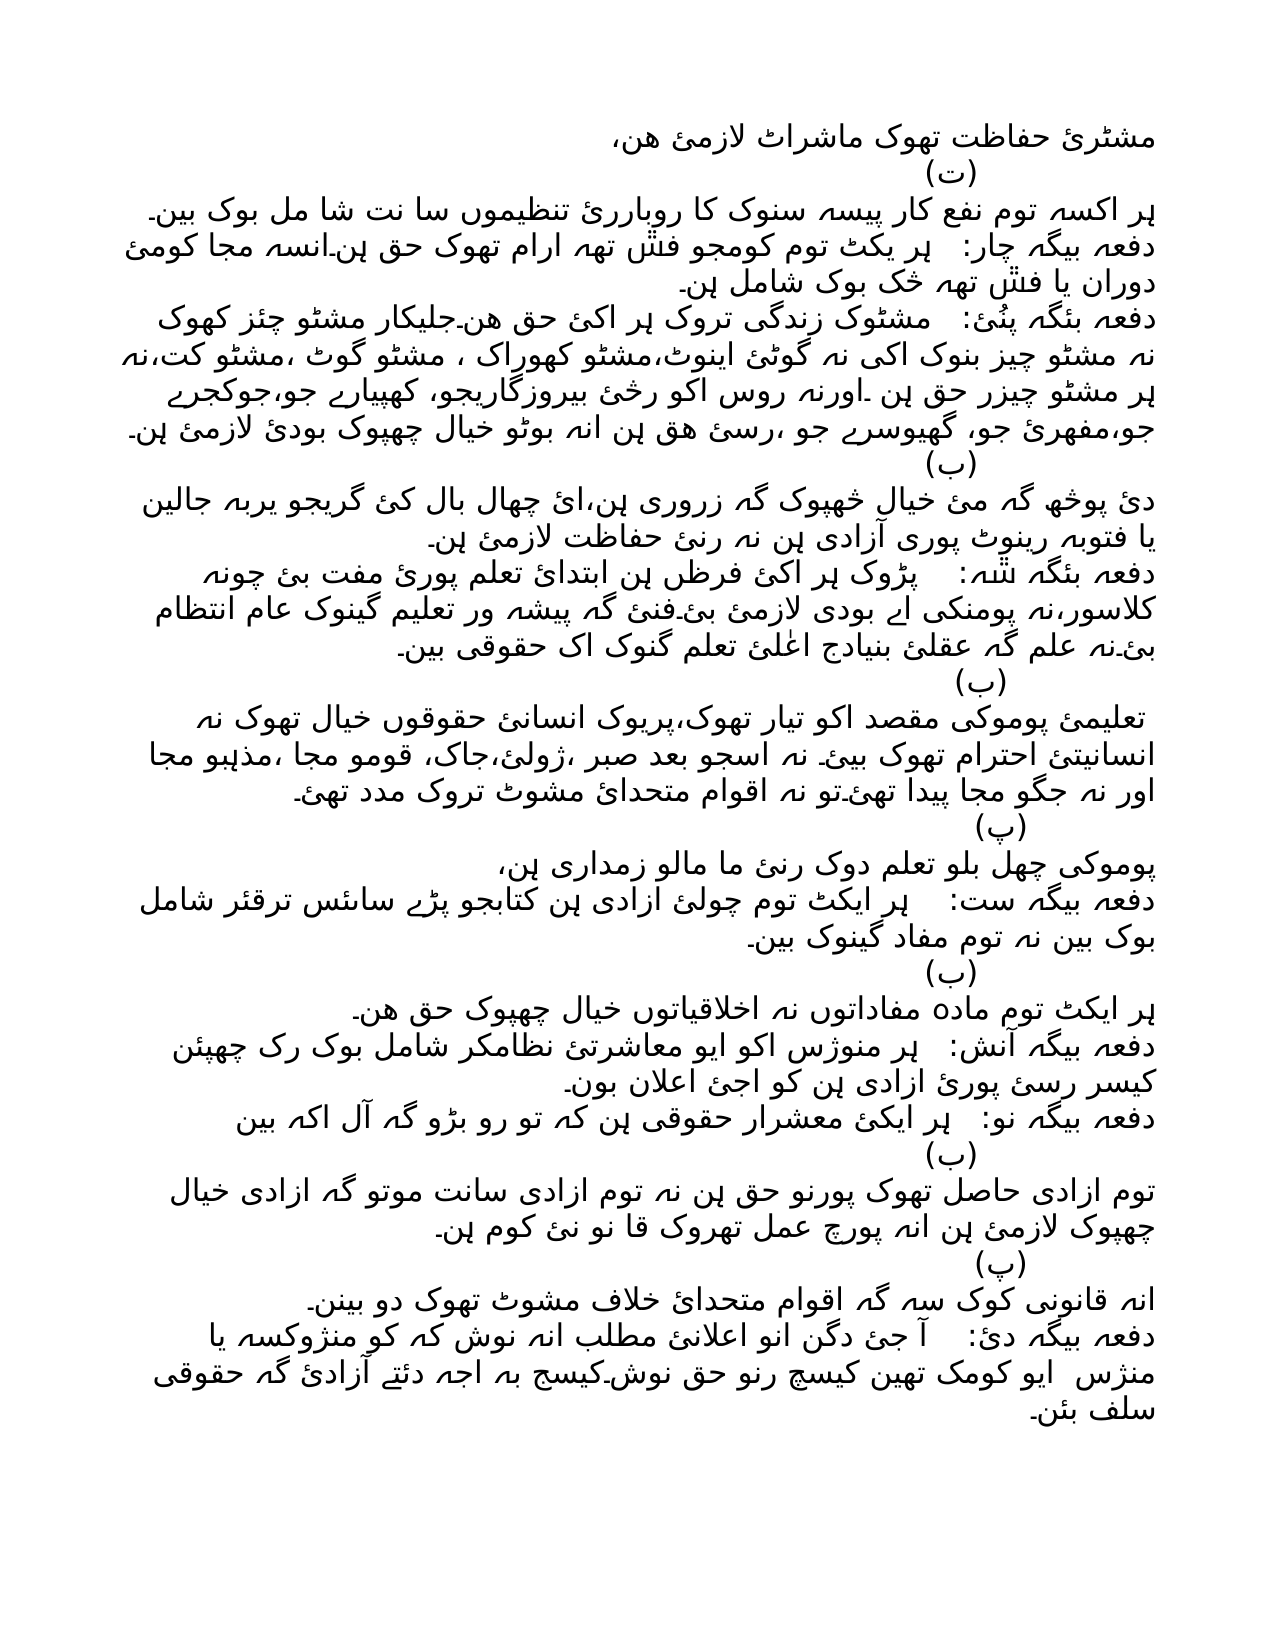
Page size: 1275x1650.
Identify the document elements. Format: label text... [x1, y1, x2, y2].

text اقوام متحدائ منڙو حقوقوں پورئ دنئاتئ منݜور اقوام متحدای جر نل اسمبلیس منڙوحقوقوں منݜوری اعلان تھین ۔ کھیری وان پٹور منثوری موری لکھیتے ہن۔ آ نو شتیلو کومجو پھتو ریس توم پوراء سانتی ملکوٹ زور دی گے کہ ریس انئ موری توم توم ملکور گہ پورے جگوٹ اُ څھجارا تھئگےمسالٹ انہ موری ہر د یشٹ اوڅھجارا نے کھاس تھے سکولہ گہ متُی تعلیمئ اداروُ مجا گے پڑے پروجرے تھوریے چگا تھوکٹ زور دے گین۔انو کوم تھوککار کے گہ مئلک نے قومک کے گہ واجاک گینی چوک نہ تھوک ہن۔ منژو عا لمی حقوقو تمہد پورے انسانوں عزت گہ نہ حقوقی اک ہن ۔ کو کیسجہ بڈو ہن نہ کو کیسجہ چنہ ہن اور نہ ایک دشکر بئوککار ایک متو آزادی، حقوق ،ژولئ،پلولار، منوک نہ متوٹ دوک ژولارئ گٹومار ہن۔ انسانئ حقوقجولا پروا تہ نہ رسئ بذتئ بودے کھڇے شکلور نیکھان۔ کیسئ وجا گینئ انسانئ متٹ زک اوڅھجن۔ نہ پورا انسانوں انہ رک څھپنین کہ ایک ایو ماشراک بوت کیسر انسانوٹ توم مور تھوک ،مزہبئ،تو نہ ہر چئزی ازاد بہ بیوک رک تھین۔ آنی حقوقج عمل تھروک بودی ضروری ہن نہ نہٰ بی تو جکسہ چھپݜ بےبغاوت تھین۔قو مو مجا ژوالئ شول گہ مہر بسکی تھروک بودی لازمی ہن۔ کہ تو بودہ دیشور انہ شول گہ مہر اواجن۔ اقوام متحد س منژو حقوق گہ رسئ عزت گہ نہ چئ گہ مُݜائ حقوقو بارا مجا دوگونی حمایت تھیگن۔اور نہ رس جگوآزادی گہ جیلئ سکونئ معیار اوتھلو تھو کئ عزم تھیگن۔ نہ رسئ ممبر مُلکس آنے کس پیگہ کہ اقوام متحدہ سانتی مݜئجی نی پوری دنیاتر انسانئی حقو قی گہ ازادئ رڅالیں بین۔انسکار تھہ انہ بودی ضروری ہن انو کوم مکمل تھے ازادئ پوروت ہیر آٹرین۔ جرنل اسمبلی جر نل اسمبلیس اعلان تھین کہ انو عا لمی منشور پوری قومس توم معیار ڇھپین ہو ماشرای ہر ادارس انہسچ عمل تھےنہ تعلیم گہ تربیت گینی انی حقوقہ گہ ازادیو احترام تھوک پورئ قومس کوشش تھین۔ دفعہ اکھ: بوٹہ انسانی ازادئ ، حقوقی گہ نہ برابر ہن بٹو متو ایک ہن ۔ایسکار ایک متو سانت ژاء گہ ژولئ گینی بیوک اواجئ ۔ دفعہ دو: ہر منوژو انہ پورا ازادہیو مستحق ہن کو گہ کیسکجو بڑو نش نہ شکلئ ،باݜئ ،مزہپئ،قومئ، معشرای۔سیاستی یا موتی گہ جیک وجاک گینی بڑو یا چونو نیش برابر ہن۔مگم کو سہ کہ سانت کوکسگہ جیکگہ واجاک گینہ امتیاذی سلوک تھوک دوبین چاہہ رو کے ازاد ملککئ بوت یا رو قید ، اقوام متحدای مڅھو برابر ہن۔ دفعہ څہ: ہر منُژٹ توم جیلئ ازادی گہ تحفظئ حق ہن۔ دفعہ چار: کوکسہگہ کنیز یا غلام گینوک یا څھپوک دوبین۔نہ غلامئ گہ کنزی کے گہ شکلق بوت منع ہن۔ دفعہ پݨش: کوسکئٹ گہ زہنی، ڈیمئ ،سکھتی ، ظلم ،سزا ،زلیل تھوک دوبین۔ دفعہ ُݜہ: ہر موتئ انہ حق ہن ہر دیݜر قانون سہ رسئ سخصیت تسلیم تھئ۔ دفعہ ست: قانونئ آڅھیئ کھر پورہ پولہ ہن نہ بوٹس اکہ قانونجو مدد گینوک بینن۔اور نہ کوس انہ قانونئ خلاف ورزی تھین یا تھرئن تو او رٹھوک پورو حق ہن۔۔ دفعہ آنݜ: ہر ایکٹ انہ حق ہن کہ اگر کوس رسئ انہ حقوقی رھٹے گہ تہ روس انئ گینوککار با اختییار عدالتور بجوک بین۔ دفعہ دئ: ہر ایکسہ توم حق حاصل تھوککار ازاد عدالتی یا ازاد ججو سانت رجوء تھوک بین ریسٹ ݜیتئ جرومئ باراج۔ دفعہ اکائ: ہر او منژو کیسٹ فوجداری مقدمہ ݜاتن اکو بیگنا تھوک حق څھپین جب تک عدالتر رسئ جرم نہ نکھائ۔روس توم پوری صفائ دوک حق ہن ۔ ( ب)اگر کو منوژوق ائیو کومکج گرفتار ہن کو پوری دنئاتئ عدالتور جرم نوݜ تو او جرم جرم سمجھا نہ بئ۔ دفعہ بائ: کوسکئ گہ تومو، گوٹلہ ،لکھوک ،پڈوک معملاتور مداخلت تھوک دبین اور نہ اکئ کوس کیسکئ عزت یا کومڇ مداخلت تھین۔اے سجو رو قانون سہ رسئ حفاظت تھئ۔ دفعہ څوئ: ھر ایکٹ انہ حق ہن روس کے دیݜر،رک تھو آلٹ بجوک بین آل بیوک بین رو دنیاتئ کو گہ کوناک کہ نہ بئ۔ (ب) ہر ایکٹ انہ اختیار ہن روس توم وطن یا کے گہ وطنک پھت تھوک بین نہ الٹ بجوک بین، دفعہ چوندئ: ہر منژوکیٹ حق ہن کہ رو آکو زکجو بچت تھوکہ کر دنیا تئ کے گہ دیشکر گہ بئوک بئن۔ (ب) مگم رو عدالتئ کاروائ جہ اوڅھوک دبین کو غیر سیاسئ کومور ملوث ہن تہ ریسٹ اقوام متحدس انہ حق نہ دین۔ دفعہ پنزئ: ہر ایکٹ قومیتئ حق ہن۔ (ب) کوکسہ گہ رسئ قومیتئ حق ہُن تھوک دوبینن اور نہ نے رسئ قومیت پھت تھوکجو رٹھوک بینن۔ دفعہ شوئ: بڑی مولائ گہ بلہ نہ چیہ گہ موشہ ری کھئ گہ مزہپک رونگ یا شکلک بوت گر تھوک بینن نہ طلاق گہ دوک بینن۔ (ب) نکاح بال گہ مُلائ مرضئٹ بئ۔ (پ) خندان معشرائ کھرو ہن نہ کھریٹ شنگ تھوک حکومت گہ معشرائ زمداری ہن۔ دفعہ ستائ: ہر ایکٹ حق ہن کہ روس دولت سنوک بین ایک بی سنوت یا جگوں سانت گٹئ بے۔ (ب) کوس گہ بجارے کیسکئ دولت ہُن تھوک دو بین۔ دفعہ اݜٹائ: ہر منژت توم اظہار رائ ازادی حاصل ھن۔روس توم مرضیٹ مذہب بدل،نائ مذہب اوررسئ تبلغ تھوک بین۔ دفعہ کونئ: ہر ایکٹ توم رائ اظہار تھوک حق حاصل ھن۔انسہ مجا انہ گہ شامل ہن کہ ازادی سانت توم علم حاصل تھئ اور نہ روس کے گہ دیشک یا ملکر گے رسئ تبلغ تھوک بین۔ دفعہ بیئ: ھر ایکٹ ایک موتہ سانت بودو سانت ڈوک بوک اجازت ہن۔ (ب) کوس گہ کوک اکو سانت بجارے ڈلو تھروک دوبن۔ دفعہ بیئگہ ایکہ: ھر ایکٹ گورمنٹرشامل بوک حق ہن۔ڈارکٹ بوت یا کیسٹ ووٹ دے ۔ (ب) ہر ایکٹ گر منٹئ نوکری تھوق حق ہن (ت) حکومت عوامئ مرضئ مطا بق انہ مرظی وقت سانت سانت انتخاباتی تھرین اور نہ چپ تھے توم مرظیٹ ووٹ دین۔ دفعہ بیئگہ دو: ہر اک ممبرکٹ انہ آزادی ہن کہ روس توم معشرتی اقتصادی نہ چولئ حاصل تھوک رسئ حق ہن روس انہ ھاصل تھوک کار ملکی نے پوری دنیاتئ تنظیمی گہ منژو سانت رابطہ تھوک بین۔کئسج بہ رسئ عزتہ مجا بسکئار بئ۔ دفعہ بئگہ څہ: ہر ایکٹ انہ اختیتار حاصل ہن کہ روس توم مرضی مطابق کوم تھئ توم مرضی وتہ ھالاتور نہ بے روزگارئ خلاف توم حفاظت تھوک بین (ب) ھر منوژئ رسئ کومئ مطابق برابر حق لئجئ، (پ) ہر منوژ کوس کوم تھین تو روس خندانئ اور مݜٹرئ خیال چھپوک بین۔نہ رسئ مشٹرئ حفاظت تھوک ماشراٹ لازمئ ھن، (ت) ہر اکسہ توم نفع کار پیسہ سنوک کا روباررئ تنظیموں سا نت شا مل بوک بین۔ دفعہ بیگہ چار: ہر یکٹ توم کومجو فݜ تھہ ارام تھوک حق ہن۔انسہ مجا کومئ دوران یا فݜ تھہ څک بوک شامل ہن۔ دفعہ بئگہ پنُئ: مشٹوک زندگی تروک ہر اکئ حق ھن۔جلیکار مشٹو چئز کھوک نہ مشٹو چیز بنوک اکی نہ گوٹئ اینوٹ،مشٹو کھوراک ، مشٹو گوٹ ،مشٹو کت،نہ ہر مشٹو چیزر حق ہن ۔اورنہ روس اکو رڅئ بیروزگاریجو، کھپیارے جو،جوکجرے جو،مفھرئ جو، گھیوسرے جو ،رسئ ھق ہن انہ بوٹو خیال چھپوک بودئ لازمئ ہن۔ (ب) دئ پوڅھ گہ مئ خیال څھپوک گہ زروری ہن،ائ چھال بال کئ گریجو یربہ جالین یا فتوبہ رینوٹ پوری آزادی ہن نہ رنئ حفاظت لازمئ ہن۔ دفعہ بئگہ ݜہ: پڑوک ہر اکئ فرظں ہن ابتدائ تعلم پورئ مفت بئ چونہ کلاسور،نہ پومنکی اے بودی لازمئ بئ۔فنئ گہ پیشہ ور تعلیم گینوک عام انتظام بئ۔نہ علم گہ عقلئ بنیادج اعٰلئ تعلم گنوک اک حقوقی بین۔ (ب) تعلیمئ پوموکی مقصد اکو تیار تھوک،پریوک انسانئ حقوقوں خیال تھوک نہ انسانیتئ احترام تھوک بیئ۔ نہ اسجو بعد صبر ،ژولئ،جاک، قومو مجا ،مذہبو مجا اور نہ جگو مجا پیدا تھئ۔تو نہ اقوام متحدائ مشوٹ تروک مدد تھئ۔ (پ) پوموکی چھل بلو تعلم دوک رنئ ما مالو زمداری ہن، دفعہ بیگہ ست: ہر ایکٹ توم چولئ ازادی ہن کتابجو پڑے ساںئس ترقئر شامل بوک بین نہ توم مفاد گینوک بین۔ (ب) ہر ایکٹ توم مادہ مفاداتوں نہ اخلاقیاتوں خیال چھپوک حق ھن۔ دفعہ بیگہ آنش: ہر منوژس اکو ایو معاشرتئ نظامکر شامل بوک رک چھپئن کیسر رسئ پورئ ازادی ہن کو اجئ اعلان بون۔ دفعہ بیگہ نو: ہر ایکئ معشرار حقوقی ہن کہ تو رو بڑو گہ آل اکہ بین (ب) توم ازادی حاصل تھوک پورنو حق ہن نہ توم ازادی سانت موتو گہ ازادی خیال چھپوک لازمئ ہن انہ پورچ عمل تھروک قا نو نئ کوم ہن۔ (پ) انہ قانونی کوک سہ گہ اقوام متحدائ خلاف مشوٹ تھوک دو بینن۔ دفعہ بیگہ دئ: آ جئ دگن انو اعلانئ مطلب انہ نوش کہ کو منژوکسہ یا منژس ایو کومک تھین کیسچ رنو حق نوش۔کیسج بہ اجہ دئتے آزادئ گہ حقوقی سلف بئن۔ [118, 118, 1157, 1506]
